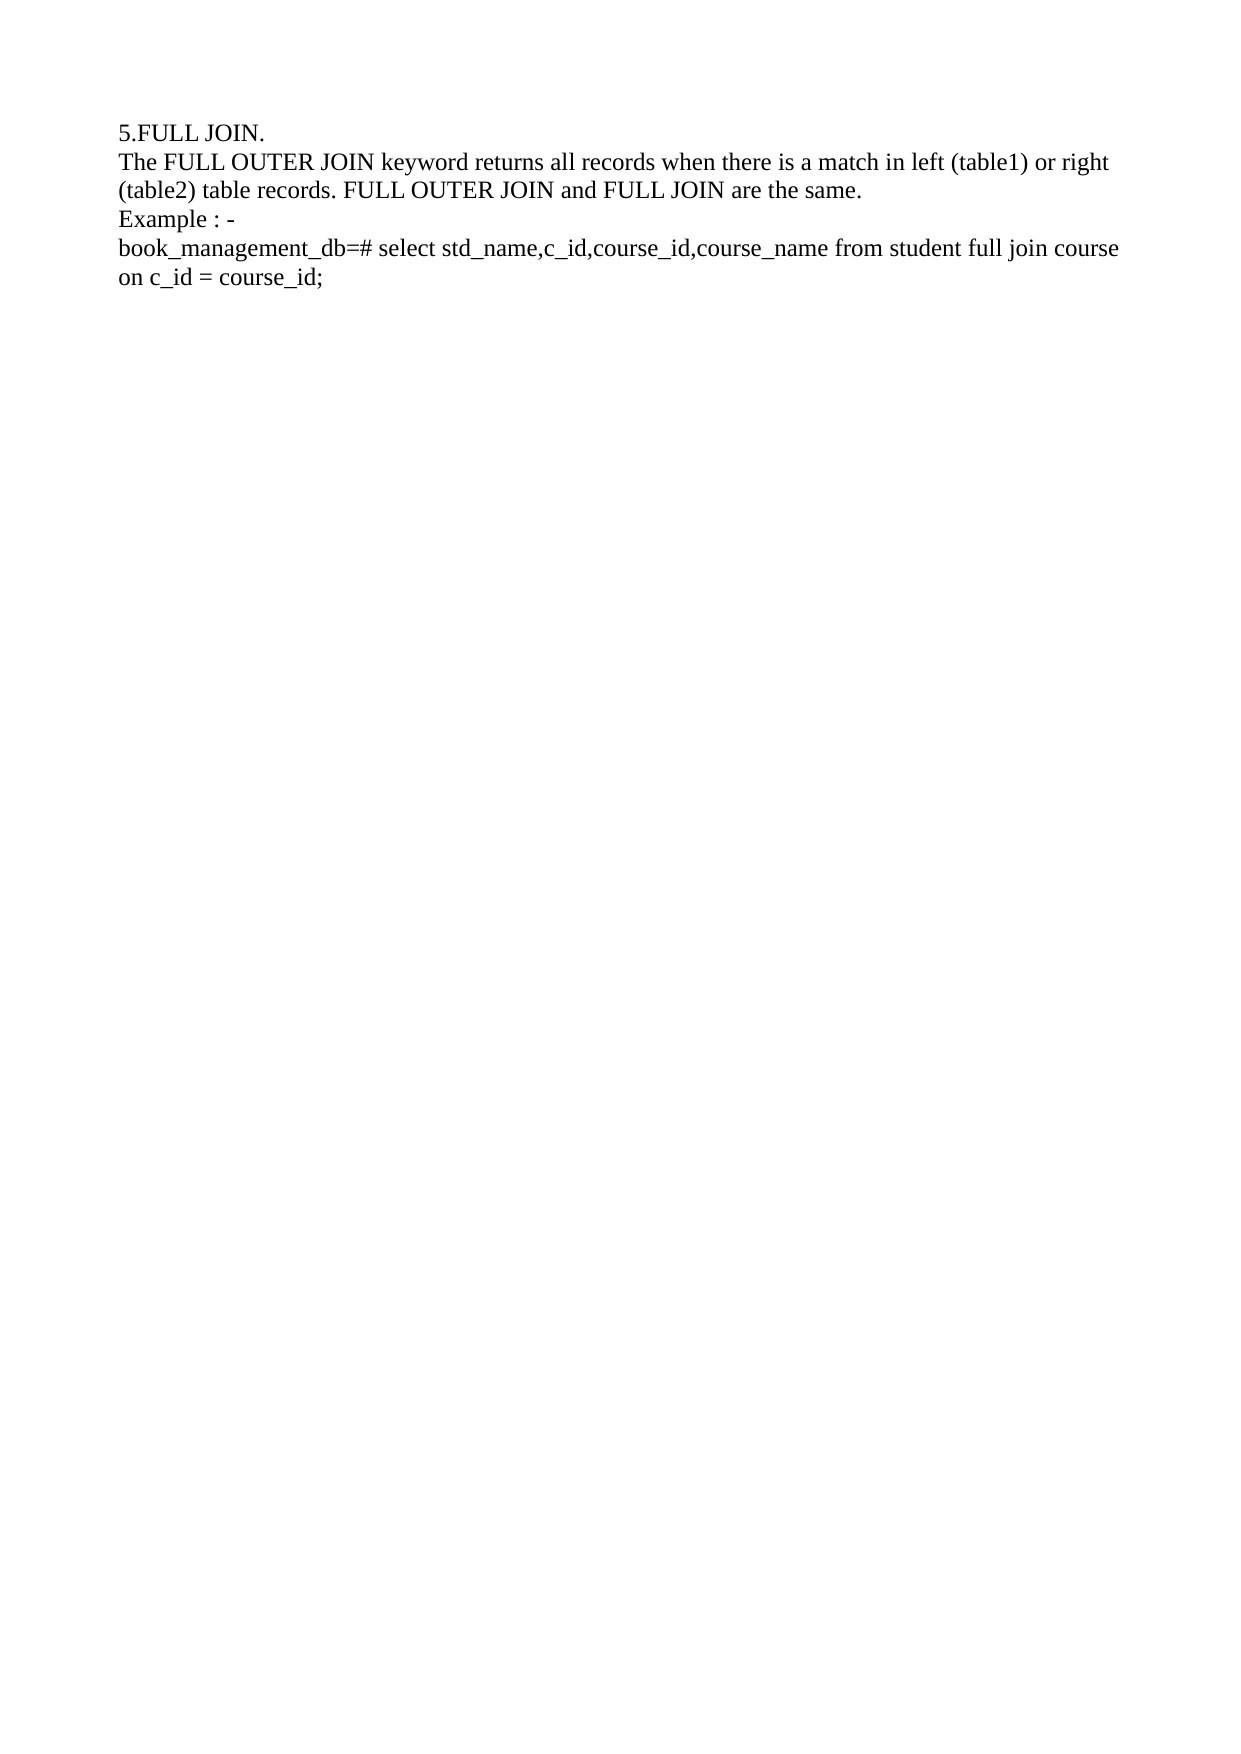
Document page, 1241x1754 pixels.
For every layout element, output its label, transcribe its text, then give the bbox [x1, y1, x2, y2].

text Example : - [118, 204, 1122, 233]
text 5.FULL JOIN. [118, 118, 1122, 147]
text book_management_db=# select std_name,c_id,course_id,course_name from student full join course on c_id = course_id; [118, 233, 1122, 291]
text The FULL OUTER JOIN keyword returns all records when there is a match in left (table1) or right (table2) table records. FULL OUTER JOIN and FULL JOIN are the same. [118, 147, 1122, 204]
